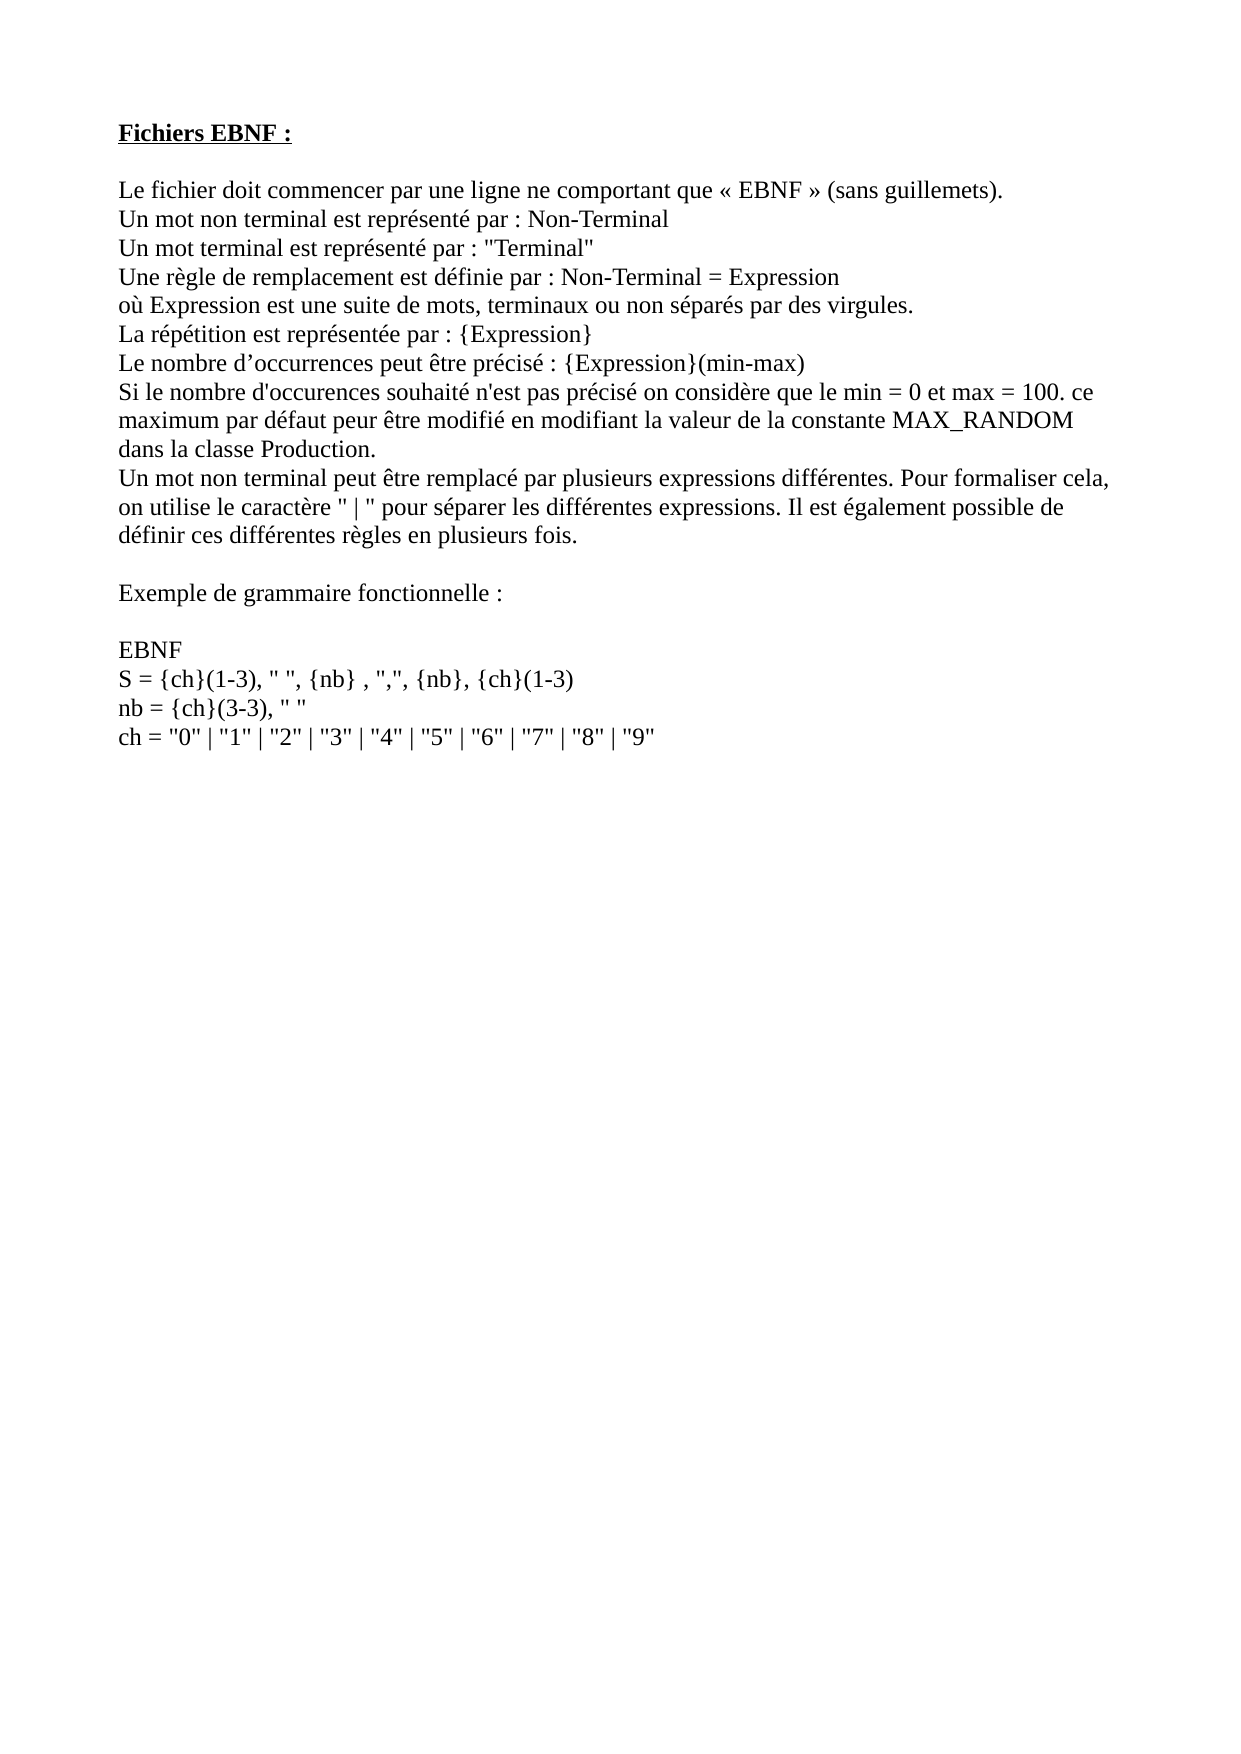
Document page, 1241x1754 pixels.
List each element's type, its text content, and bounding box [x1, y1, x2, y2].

text Un mot non terminal est représenté par : Non-Terminal [118, 204, 1122, 233]
text où Expression est une suite de mots, terminaux ou non séparés par des virgules. [118, 291, 1122, 319]
text Si le nombre d'occurences souhaité n'est pas précisé on considère que le min = 0 et max = 100. ce maximum par défaut peur être modifié en modifiant la valeur de la constante MAX_RANDOM dans la classe Production. [118, 377, 1122, 463]
text EBNF [118, 636, 1122, 664]
text S = {ch}(1-3), " ", {nb} , ",", {nb}, {ch}(1-3) [118, 664, 1122, 693]
text nb = {ch}(3-3), " " [118, 693, 1122, 722]
text ch = "0" | "1" | "2" | "3" | "4" | "5" | "6" | "7" | "8" | "9" [118, 722, 1122, 751]
text Le nombre d’occurrences peut être précisé : {Expression}(min-max) [118, 348, 1122, 377]
text on utilise le caractère " | " pour séparer les différentes expressions. Il est également possible de [118, 492, 1122, 521]
text Le fichier doit commencer par une ligne ne comportant que « EBNF » (sans guillemets). [118, 176, 1122, 204]
text Fichiers EBNF : [118, 118, 1122, 147]
text définir ces différentes règles en plusieurs fois. [118, 521, 1122, 549]
text Exemple de grammaire fonctionnelle : [118, 578, 1122, 607]
text Un mot non terminal peut être remplacé par plusieurs expressions différentes. Pour formaliser cela, [118, 463, 1122, 492]
text Un mot terminal est représenté par : "Terminal" [118, 233, 1122, 262]
text La répétition est représentée par : {Expression} [118, 319, 1122, 348]
text Une règle de remplacement est définie par : Non-Terminal = Expression [118, 262, 1122, 291]
